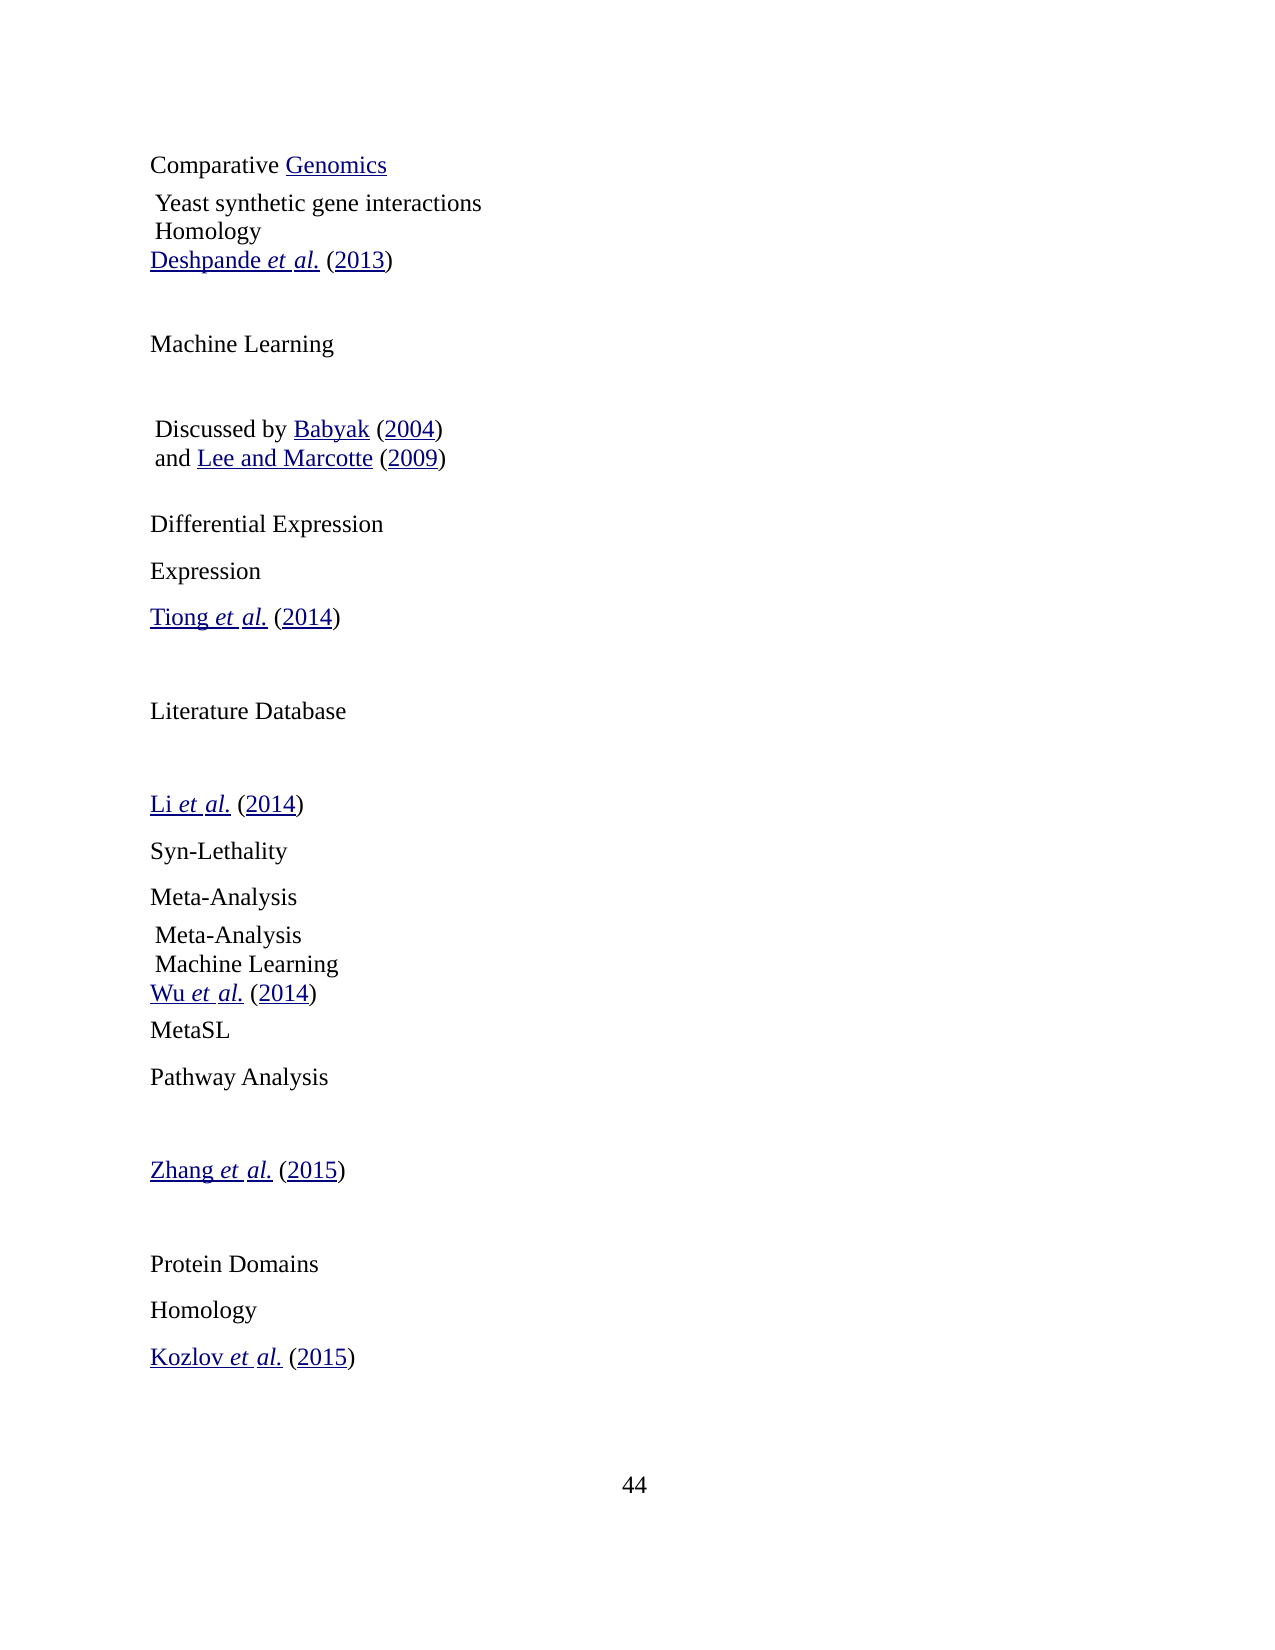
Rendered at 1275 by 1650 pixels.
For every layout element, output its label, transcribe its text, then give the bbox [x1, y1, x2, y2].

table_header Meta-Analysis [150, 920, 1125, 949]
table_cell and Lee and Marcotte (2009) [150, 443, 1125, 471]
text Protein Domains [150, 1249, 1125, 1277]
text Wu et al. (2014) [150, 978, 1125, 1006]
table_header Discussed by Babyak (2004) [150, 414, 1125, 443]
text Syn-Lethality [150, 836, 1125, 864]
text Comparative Genomics [150, 150, 1125, 179]
text Tiong et al. (2014) [150, 602, 1125, 631]
text Expression [150, 556, 1125, 584]
text Li et al. (2014) [150, 789, 1125, 818]
text Meta-Analysis [150, 882, 1125, 911]
text Zhang et al. (2015) [150, 1155, 1125, 1184]
text Literature Database [150, 696, 1125, 724]
text Kozlov et al. (2015) [150, 1342, 1125, 1371]
table_header Yeast synthetic gene interactions [150, 188, 1125, 216]
text Differential Expression [150, 509, 1125, 538]
text Deshpande et al. (2013) [150, 245, 1125, 274]
text MetaSL [150, 1015, 1125, 1044]
text Machine Learning [150, 329, 1125, 358]
text Homology [150, 1295, 1125, 1324]
table_cell Machine Learning [150, 949, 1125, 978]
table_cell Homology [150, 216, 1125, 245]
text Pathway Analysis [150, 1062, 1125, 1091]
